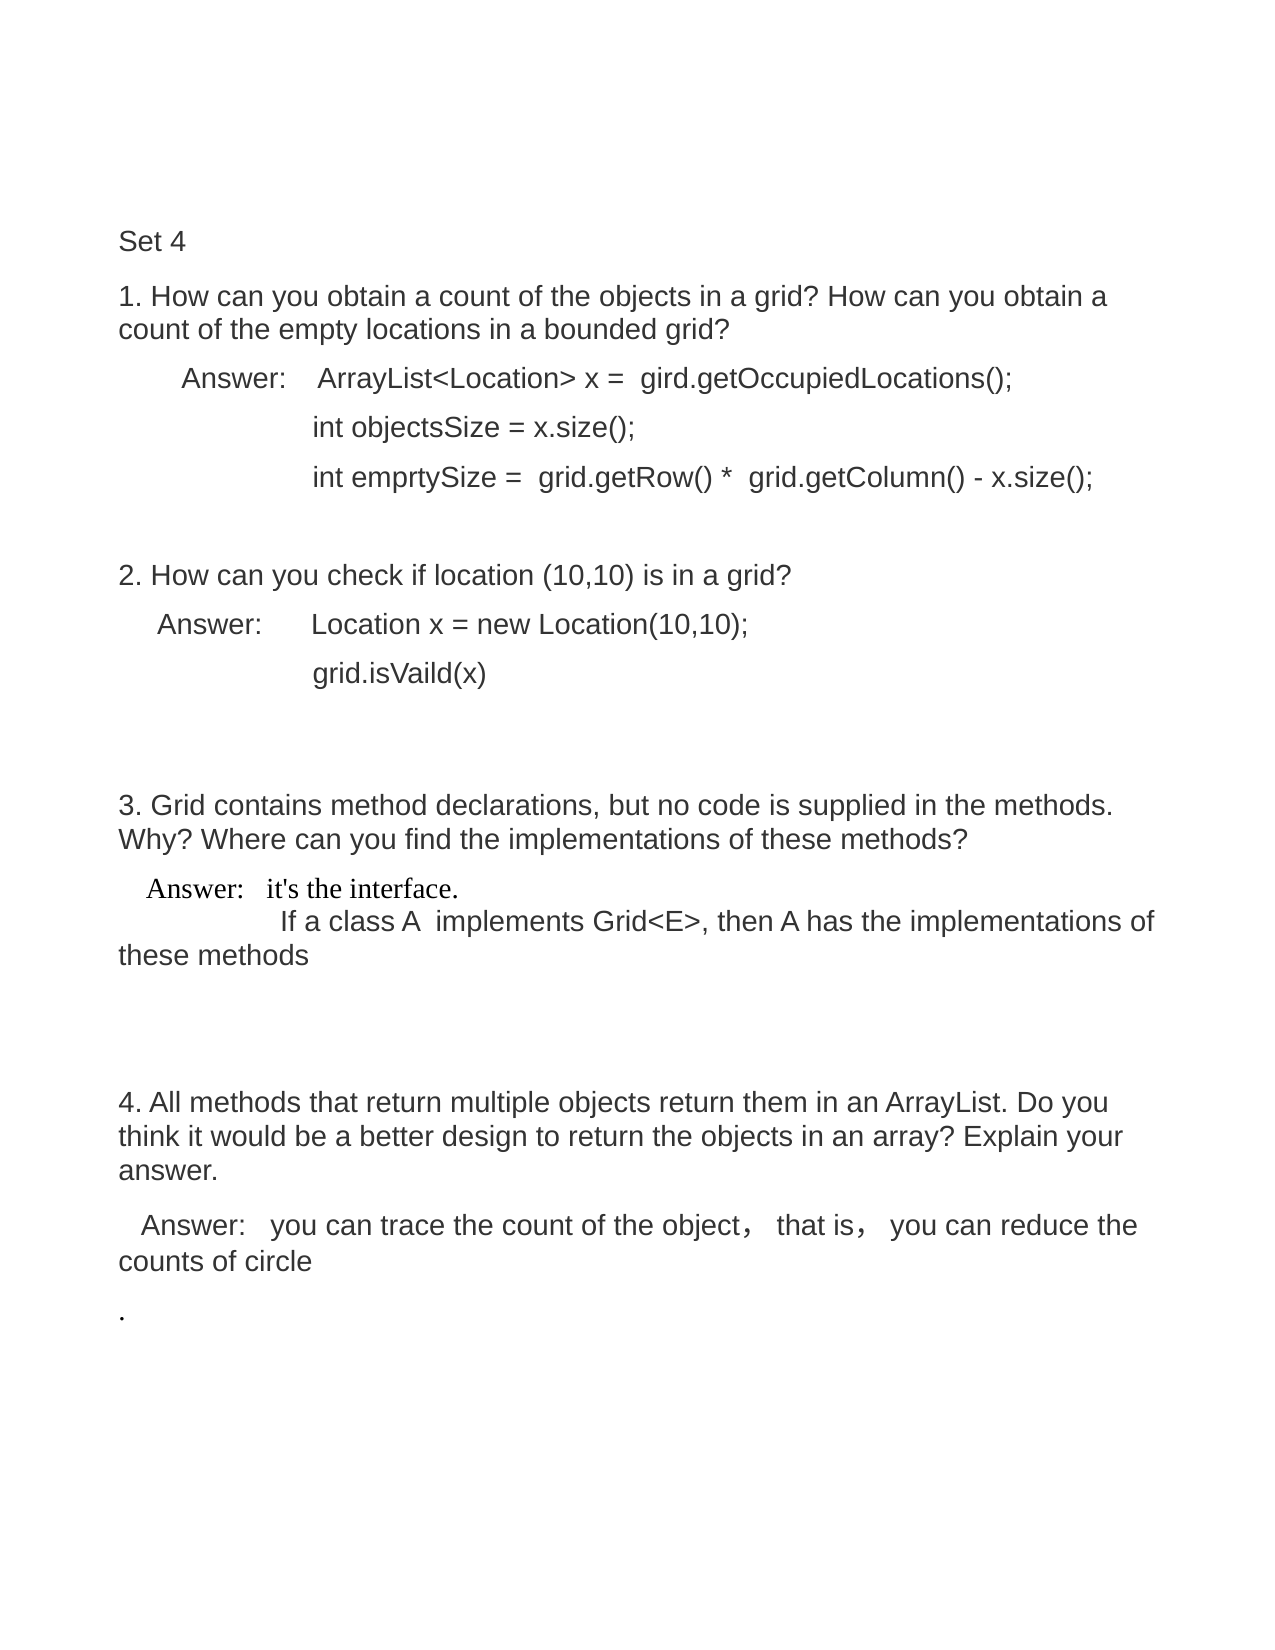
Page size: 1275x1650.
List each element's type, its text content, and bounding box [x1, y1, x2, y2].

text If a class A implements Grid<E>, then A has the implementations of these methods [118, 904, 1157, 972]
text Answer: it's the interface. [118, 871, 1157, 904]
text grid.isVaild(x) [118, 656, 1157, 690]
text Set 4 [118, 224, 1157, 257]
text int emprtySize = grid.getRow() * grid.getColumn() - x.size(); [118, 460, 1157, 493]
text . [118, 1293, 1157, 1327]
text 2. How can you check if location (10,10) is in a grid? [118, 558, 1157, 592]
text Answer: Location x = new Location(10,10); [118, 607, 1157, 641]
text 3. Grid contains method declarations, but no code is supplied in the methods. Why? Where can you find the implementations of these methods? [118, 788, 1157, 855]
text int objectsSize = x.size(); [118, 411, 1157, 444]
text 1. How can you obtain a count of the objects in a grid? How can you obtain a count of the empty locations in a bounded grid? [118, 279, 1157, 346]
text Answer: you can trace the count of the object， that is， you can reduce the counts of circle [118, 1202, 1157, 1278]
text Answer: ArrayList<Location> x = gird.getOccupiedLocations(); [118, 361, 1157, 395]
text 4. All methods that return multiple objects return them in an ArrayList. Do you think it would be a better design to return the objects in an array? Explain your answer. [118, 1086, 1157, 1186]
